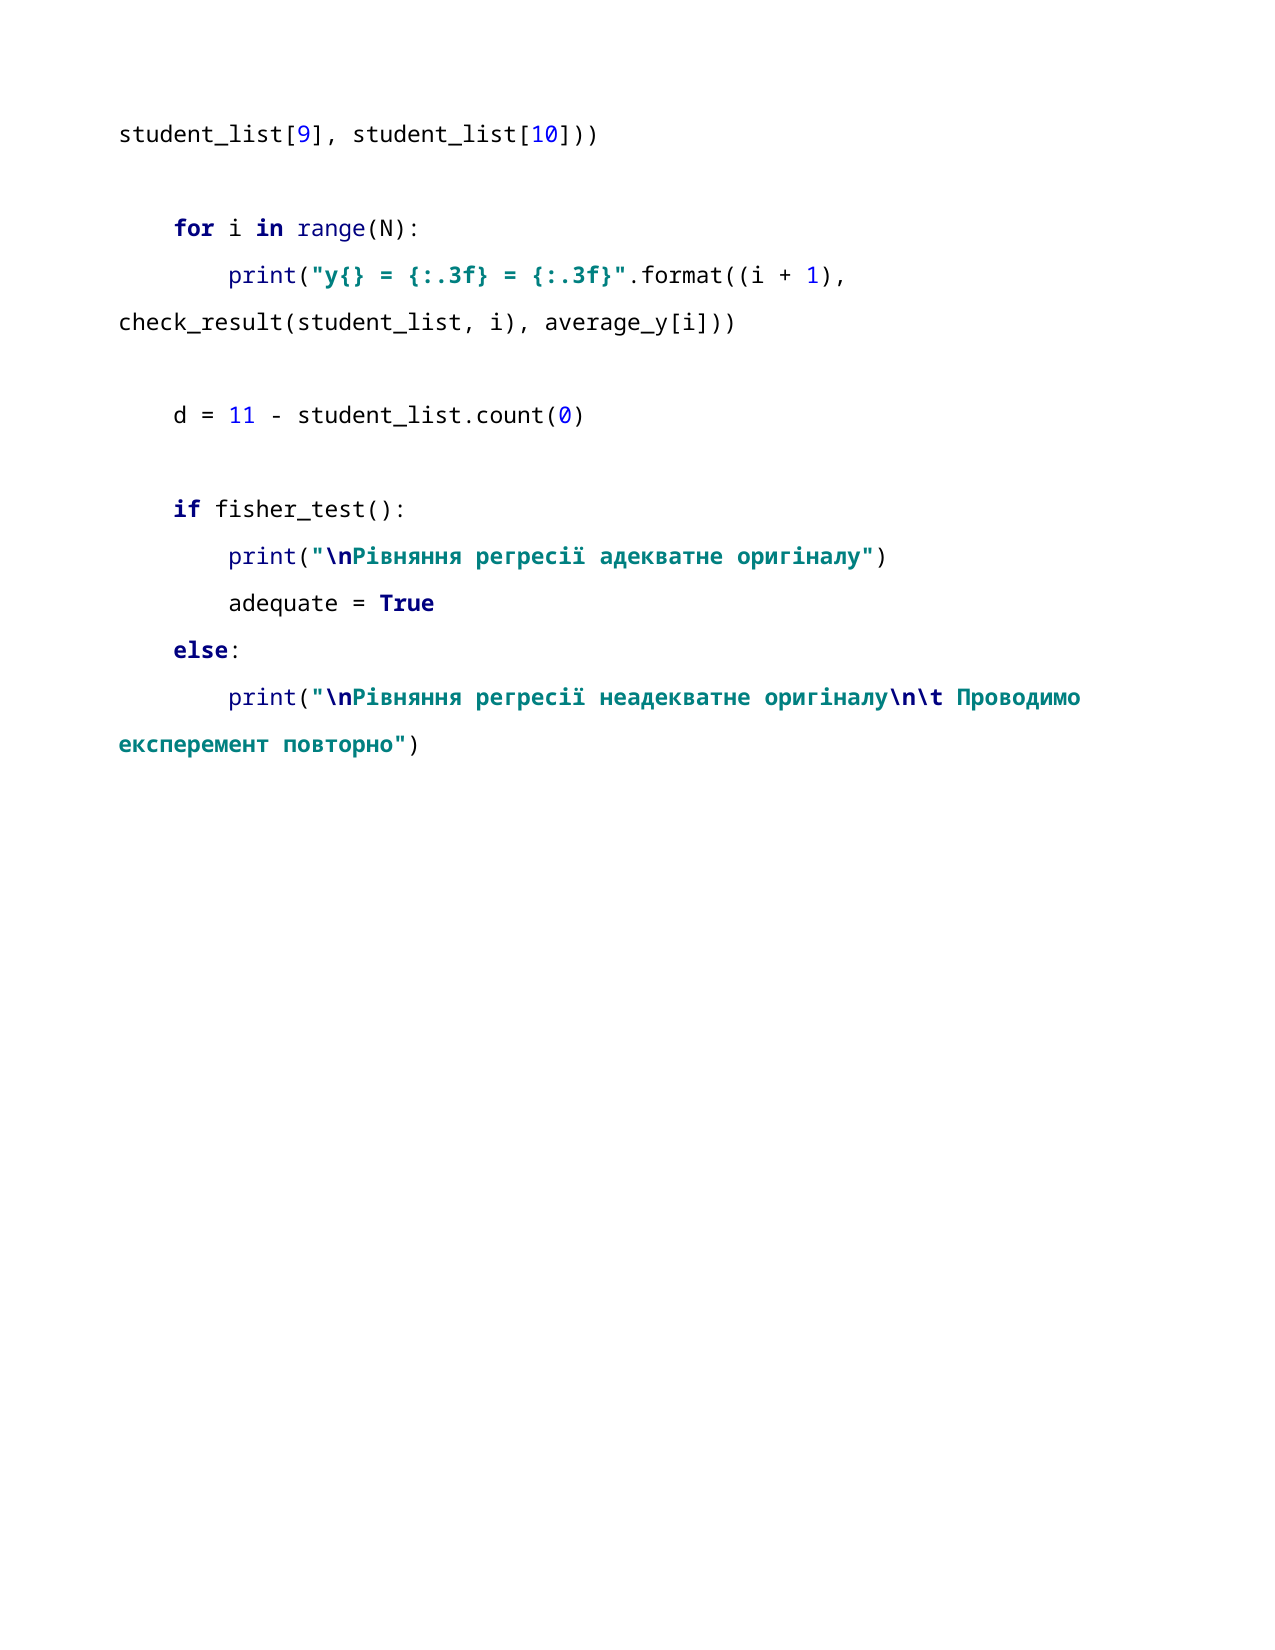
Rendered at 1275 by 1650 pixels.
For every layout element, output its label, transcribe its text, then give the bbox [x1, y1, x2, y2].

text student_list[9], student_list[10])) for i in range(N): print("y{} = {:.3f} = {:.3f}".format((i + 1), check_result(student_list, i), average_y[i])) d = 11 - student_list.count(0) if fisher_test(): print("\nРівняння регресії адекватне оригіналу") adequate = True else: print("\nРівняння регресії неадекватне оригіналу\n\t Проводимо експеремент повторно") [118, 118, 1157, 759]
